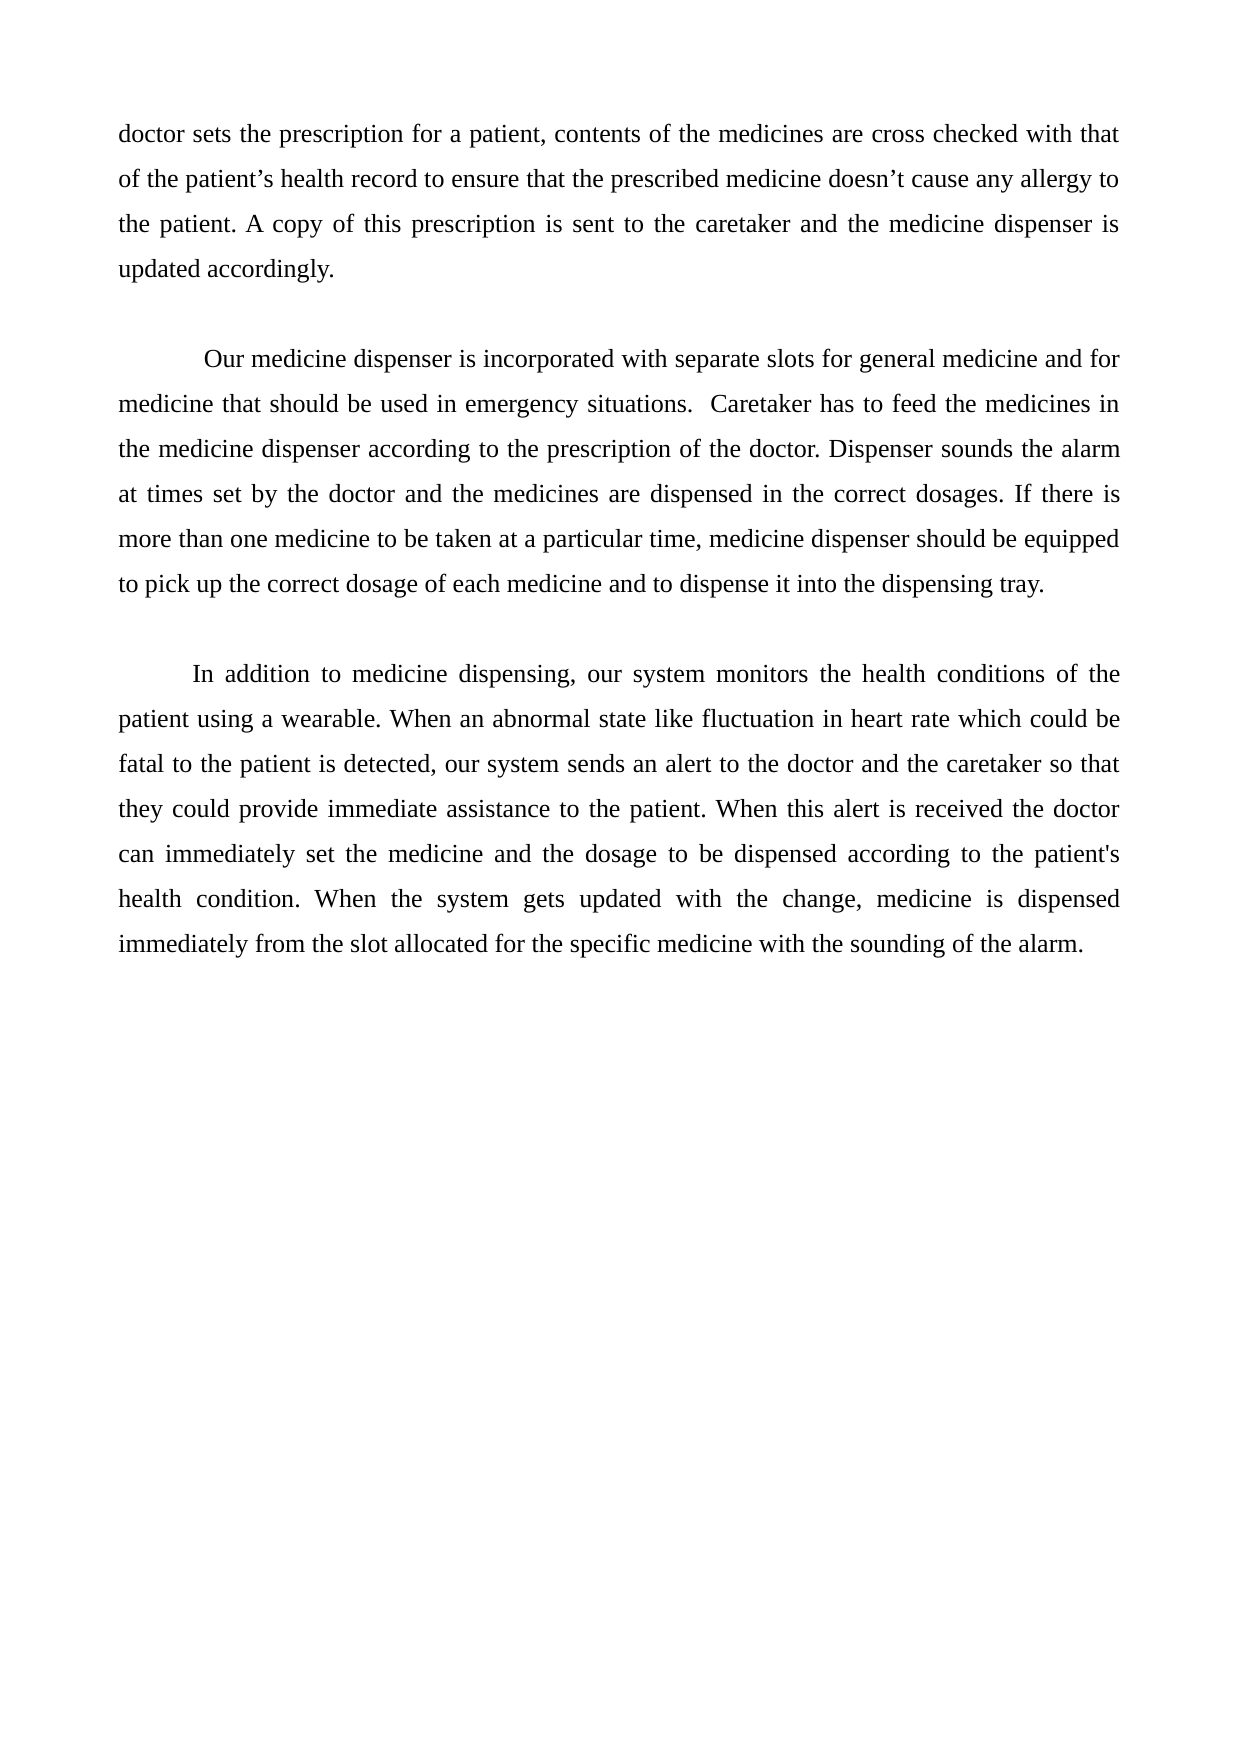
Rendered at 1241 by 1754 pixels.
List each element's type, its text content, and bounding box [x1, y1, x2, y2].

text doctor sets the prescription for a patient, contents of the medicines are cross checked with that of the patient’s health record to ensure that the prescribed medicine doesn’t cause any allergy to the patient. A copy of this prescription is sent to the caretaker and the medicine dispenser is updated accordingly. [118, 118, 1122, 283]
text Our medicine dispenser is incorporated with separate slots for general medicine and for medicine that should be used in emergency situations. Caretaker has to feed the medicines in the medicine dispenser according to the prescription of the doctor. Dispenser sounds the alarm at times set by the doctor and the medicines are dispensed in the correct dosages. If there is more than one medicine to be taken at a particular time, medicine dispenser should be equipped to pick up the correct dosage of each medicine and to dispense it into the dispensing tray. [118, 343, 1122, 598]
text In addition to medicine dispensing, our system monitors the health conditions of the patient using a wearable. When an abnormal state like fluctuation in heart rate which could be fatal to the patient is detected, our system sends an alert to the doctor and the caretaker so that they could provide immediate assistance to the patient. When this alert is received the doctor can immediately set the medicine and the dosage to be dispensed according to the patient's health condition. When the system gets updated with the change, medicine is dispensed immediately from the slot allocated for the specific medicine with the sounding of the alarm. [118, 658, 1122, 958]
